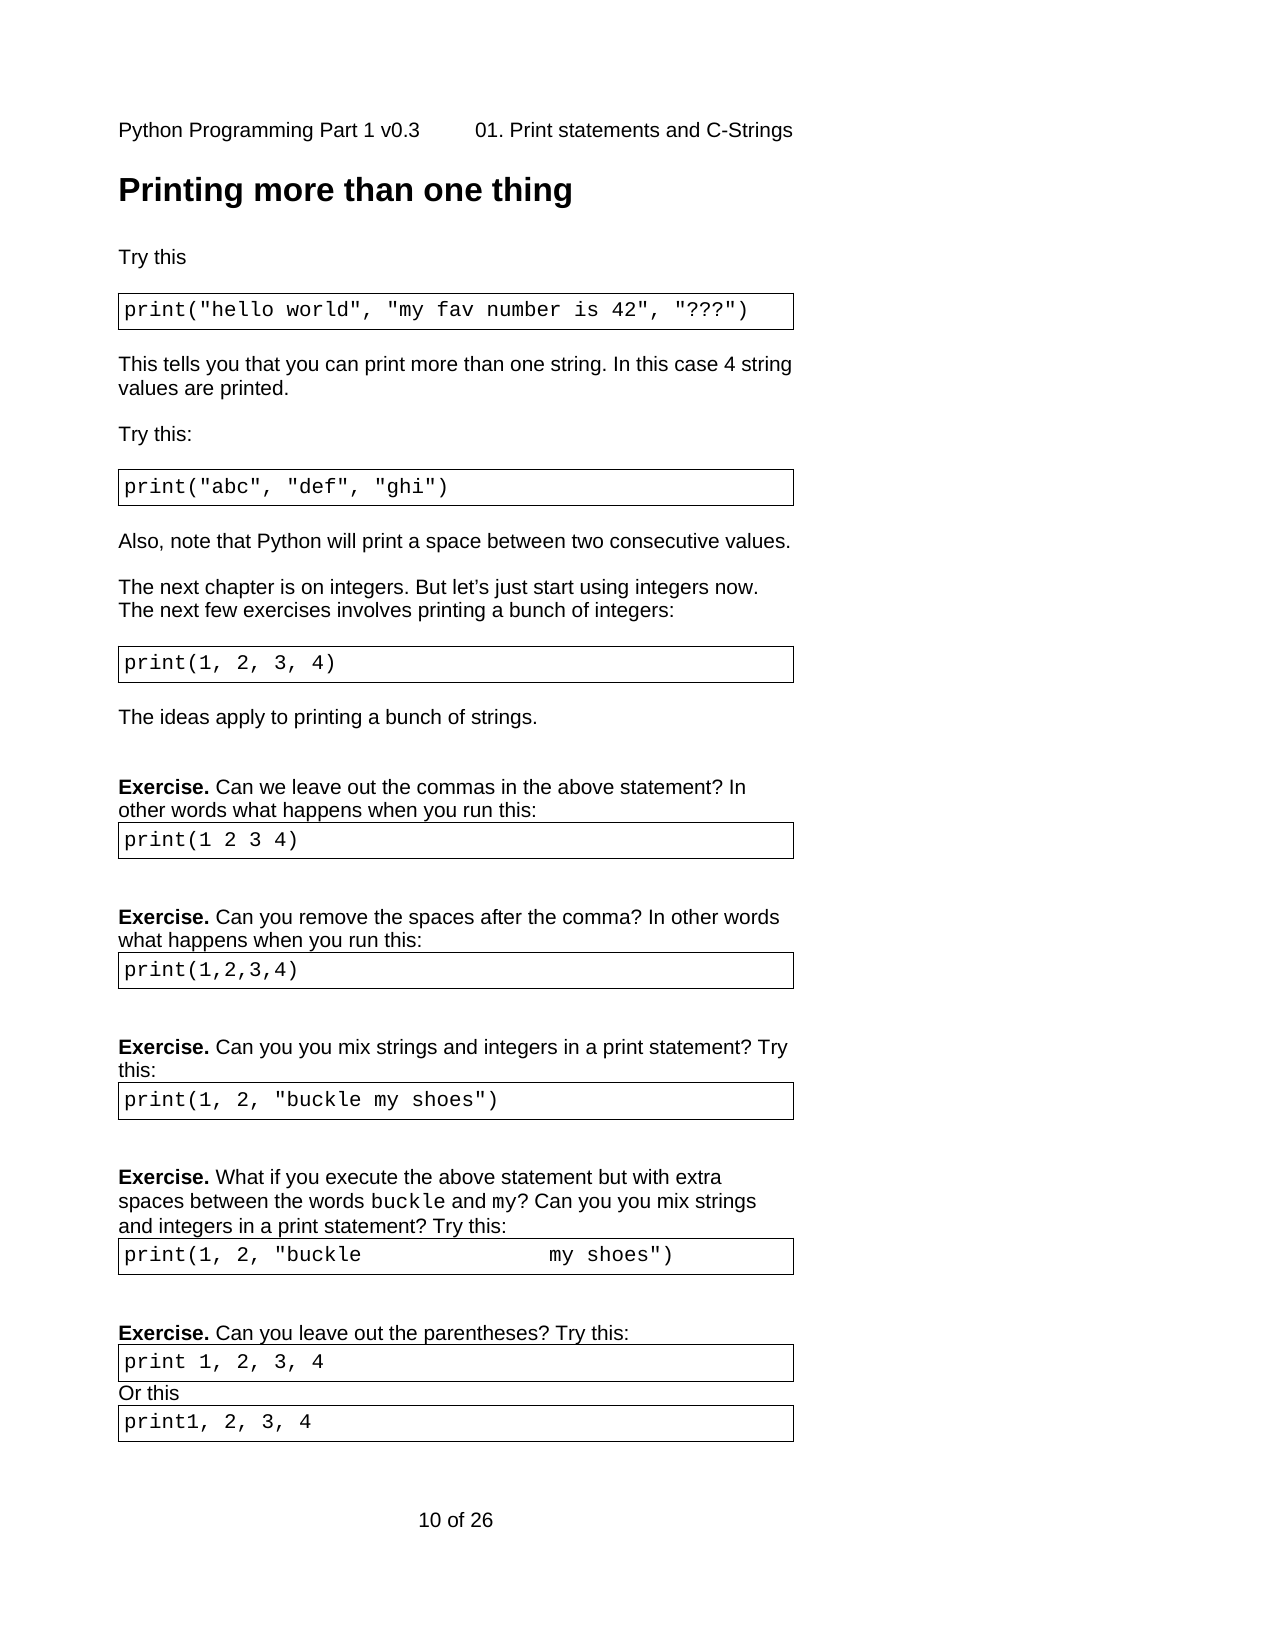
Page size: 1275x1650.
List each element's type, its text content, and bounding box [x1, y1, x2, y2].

text Try this: [118, 422, 793, 446]
table_header print 1, 2, 3, 4 [119, 1345, 793, 1381]
table_header print("hello world", "my fav number is 42", "???") [119, 294, 793, 328]
text The ideas apply to printing a bunch of strings. [118, 706, 793, 729]
text Exercise. Can we leave out the commas in the above statement? In other words what happens when you run this: [118, 776, 793, 822]
table_header print(1 2 3 4) [119, 823, 793, 858]
text Exercise. What if you execute the above statement but with extra spaces between the words buckle and my? Can you you mix strings and integers in a print statement? Try this: [118, 1166, 793, 1237]
text This tells you that you can print more than one string. In this case 4 string values are printed. [118, 353, 793, 399]
text Also, note that Python will print a space between two consecutive values. [118, 529, 793, 553]
text The next chapter is on integers. But let’s just start using integers now. The next few exercises involves printing a bunch of integers: [118, 576, 793, 622]
text Printing more than one thing [118, 171, 793, 209]
text Exercise. Can you leave out the parentheses? Try this: [118, 1321, 793, 1344]
text Exercise. Can you you mix strings and integers in a print statement? Try this: [118, 1036, 793, 1082]
text Exercise. Can you remove the spaces after the comma? In other words what happens when you run this: [118, 906, 793, 952]
text Try this [118, 246, 793, 269]
text Or this [118, 1382, 793, 1405]
table_header print(1, 2, "buckle my shoes") [119, 1239, 793, 1274]
table_header print(1, 2, 3, 4) [119, 647, 793, 682]
table_header print1, 2, 3, 4 [119, 1406, 793, 1441]
table_header print(1, 2, "buckle my shoes") [119, 1083, 793, 1118]
table_header print("abc", "def", "ghi") [119, 470, 793, 505]
table_header print(1,2,3,4) [119, 953, 793, 988]
